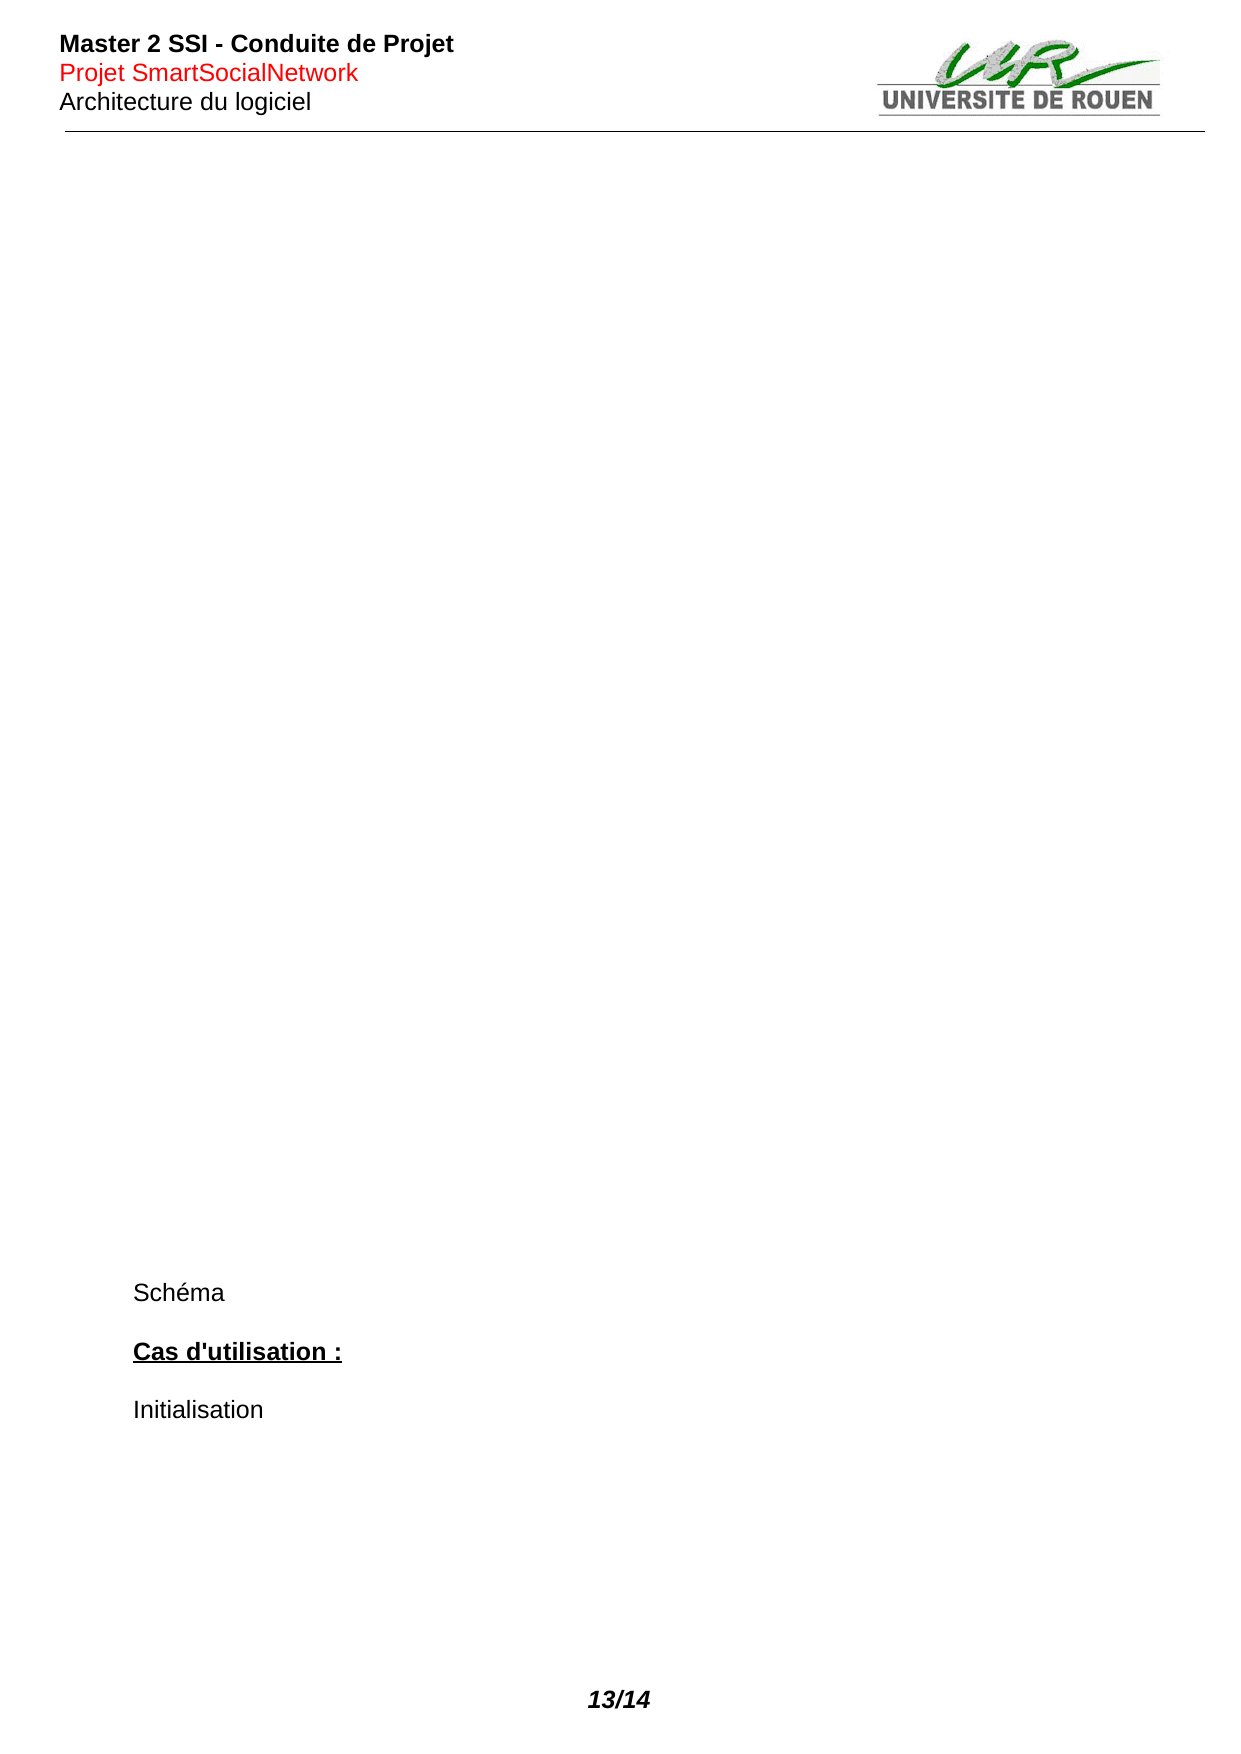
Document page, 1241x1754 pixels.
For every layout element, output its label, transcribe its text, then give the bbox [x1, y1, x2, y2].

picture [872, 32, 1170, 118]
text Schéma [133, 1278, 1181, 1307]
text Initialisation [133, 1394, 1181, 1423]
text Cas d'utilisation : [133, 1336, 1181, 1365]
